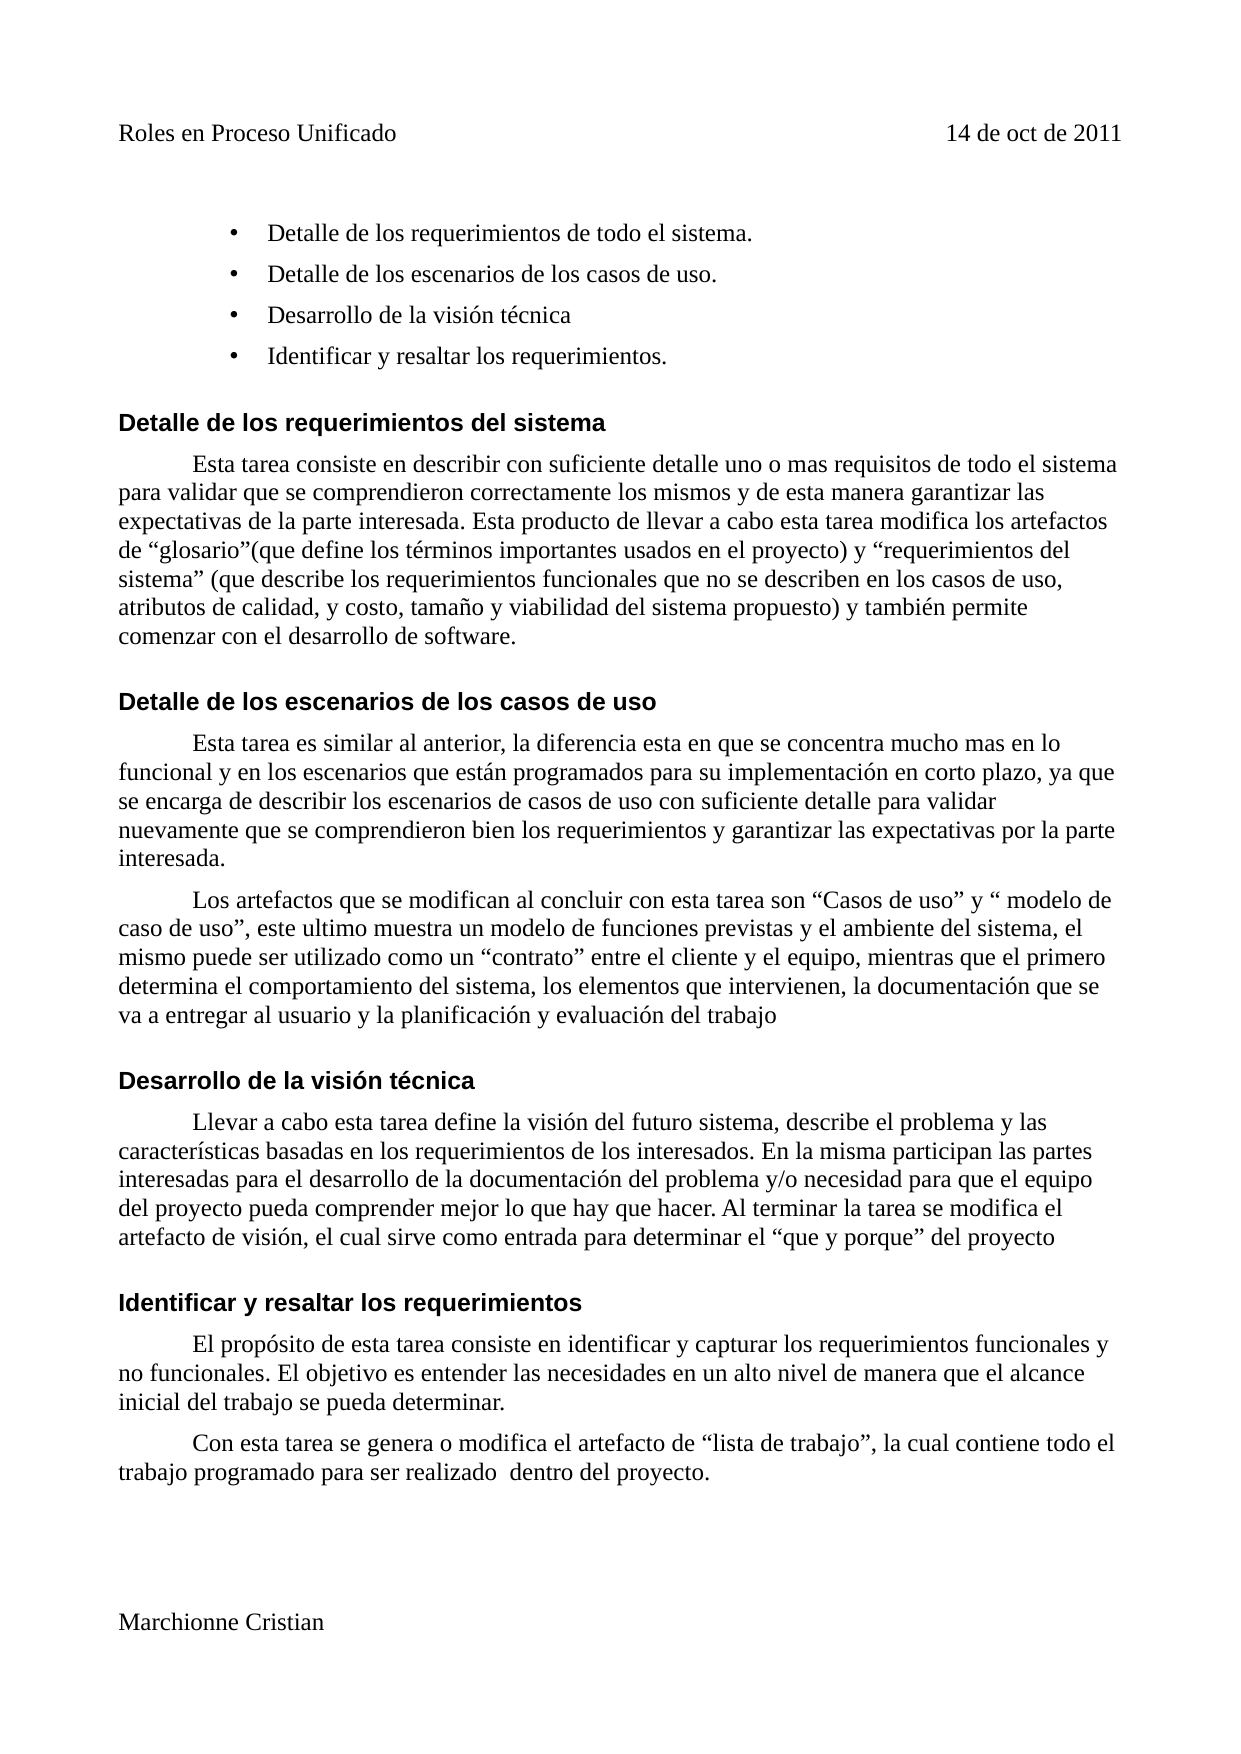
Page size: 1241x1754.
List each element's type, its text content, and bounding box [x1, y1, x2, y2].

text Esta tarea consiste en describir con suficiente detalle uno o mas requisitos de todo el sistema para validar que se comprendieron correctamente los mismos y de esta manera garantizar las expectativas de la parte interesada. Esta producto de llevar a cabo esta tarea modifica los artefactos de “glosario”(que define los términos importantes usados en el proyecto) y “requerimientos del sistema” (que describe los requerimientos funcionales que no se describen en los casos de uso, atributos de calidad, y costo, tamaño y viabilidad del sistema propuesto) y también permite comenzar con el desarrollo de software. [118, 449, 1122, 650]
list Detalle de los escenarios de los casos de uso. [229, 259, 1122, 288]
text Los artefactos que se modifican al concluir con esta tarea son “Casos de uso” y “ modelo de caso de uso”, este ultimo muestra un modelo de funciones previstas y el ambiente del sistema, el mismo puede ser utilizado como un “contrato” entre el cliente y el equipo, mientras que el primero determina el comportamiento del sistema, los elementos que intervienen, la documentación que se va a entregar al usuario y la planificación y evaluación del trabajo [118, 885, 1122, 1028]
text Esta tarea es similar al anterior, la diferencia esta en que se concentra mucho mas en lo funcional y en los escenarios que están programados para su implementación en corto plazo, ya que se encarga de describir los escenarios de casos de uso con suficiente detalle para validar nuevamente que se comprendieron bien los requerimientos y garantizar las expectativas por la parte interesada. [118, 728, 1122, 872]
subtitle Detalle de los requerimientos del sistema [118, 408, 1122, 436]
subtitle Detalle de los escenarios de los casos de uso [118, 687, 1122, 716]
list Desarrollo de la visión técnica [229, 300, 1122, 329]
subtitle Identificar y resaltar los requerimientos [118, 1288, 1122, 1317]
text Con esta tarea se genera o modifica el artefacto de “lista de trabajo”, la cual contiene todo el trabajo programado para ser realizado dentro del proyecto. [118, 1428, 1122, 1486]
list Detalle de los requerimientos de todo el sistema. [229, 218, 1122, 246]
subtitle Desarrollo de la visión técnica [118, 1066, 1122, 1094]
text El propósito de esta tarea consiste en identificar y capturar los requerimientos funcionales y no funcionales. El objetivo es entender las necesidades en un alto nivel de manera que el alcance inicial del trabajo se pueda determinar. [118, 1329, 1122, 1416]
text Llevar a cabo esta tarea define la visión del futuro sistema, describe el problema y las características basadas en los requerimientos de los interesados. En la misma participan las partes interesadas para el desarrollo de la documentación del problema y/o necesidad para que el equipo del proyecto pueda comprender mejor lo que hay que hacer. Al terminar la tarea se modifica el artefacto de visión, el cual sirve como entrada para determinar el “que y porque” del proyecto [118, 1107, 1122, 1251]
list Identificar y resaltar los requerimientos. [229, 341, 1122, 370]
